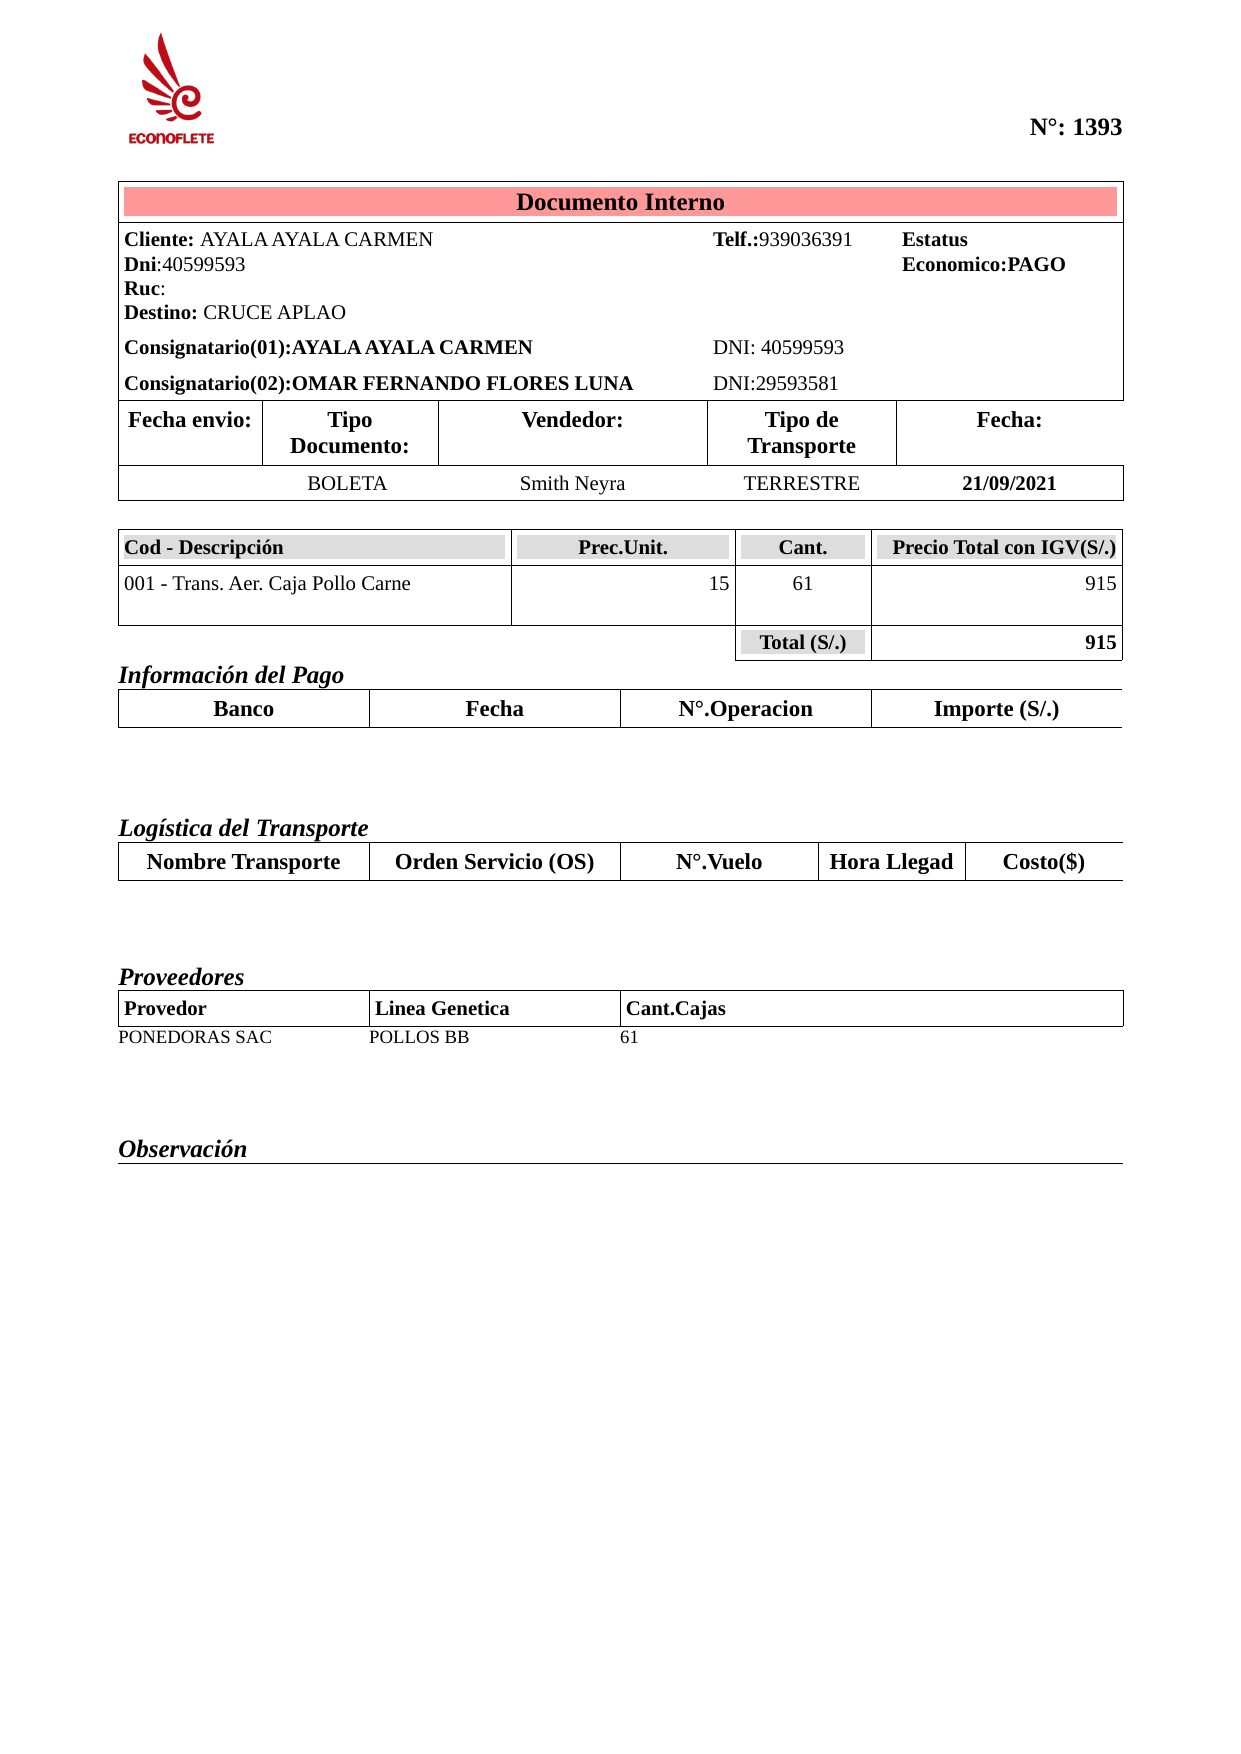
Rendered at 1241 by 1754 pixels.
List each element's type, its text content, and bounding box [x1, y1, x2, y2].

table_cell [118, 1091, 369, 1112]
table_cell Cliente: AYALA AYALA CARMEN Dni:40599593 Ruc: Destino: CRUCE APLAO [119, 223, 707, 329]
picture [118, 32, 225, 144]
table_cell [369, 785, 620, 813]
table_cell DNI: 40599593 [707, 329, 1123, 365]
table_cell [965, 933, 1123, 962]
table_cell [369, 1069, 620, 1091]
table_header Cod - Descripción [119, 530, 511, 565]
table_cell [369, 728, 620, 756]
table_header Prec.Unit. [512, 530, 735, 565]
table_header Banco [119, 690, 369, 727]
table_header Hora Llegad [819, 843, 965, 880]
table_cell Smith Neyra [438, 466, 707, 500]
table_header Cant.Cajas [621, 991, 1123, 1026]
table_header Precio Total con IGV(S/.) [872, 530, 1122, 565]
table_cell [369, 756, 620, 784]
table_header Fecha [370, 690, 620, 727]
text Observación [118, 1134, 1122, 1163]
table_cell [118, 933, 369, 962]
table_cell [818, 933, 965, 962]
table_cell [118, 1048, 369, 1069]
table_cell [620, 881, 818, 904]
table_header N°.Vuelo [621, 843, 818, 880]
table_cell [871, 756, 1122, 784]
table_cell [118, 904, 369, 933]
table_cell 001 - Trans. Aer. Caja Pollo Carne [119, 566, 511, 624]
table_cell Telf.:939036391 [707, 223, 896, 329]
table_cell [620, 1112, 1123, 1134]
table_cell 61 [736, 566, 871, 624]
table_header [118, 1164, 1123, 1187]
table_cell PONEDORAS SAC [118, 1027, 369, 1048]
table_header N°.Operacion [621, 690, 871, 727]
table_cell [118, 881, 369, 904]
table_cell Vendedor: [439, 401, 707, 465]
table_cell Fecha: [897, 401, 1123, 465]
table_cell [620, 1069, 1123, 1091]
table_cell [118, 785, 369, 813]
table_cell [620, 904, 818, 933]
table_header Costo($) [966, 843, 1123, 880]
table_cell [620, 933, 818, 962]
table_cell [369, 1091, 620, 1112]
table_cell 61 [620, 1027, 1123, 1048]
table_cell [620, 1048, 1123, 1069]
table_header Provedor [119, 991, 369, 1026]
table_cell [965, 881, 1123, 904]
table_cell [620, 728, 871, 756]
table_cell Consignatario(01):AYALA AYALA CARMEN [119, 329, 707, 365]
table_cell POLLOS BB [369, 1027, 620, 1048]
table_cell TERRESTRE [707, 466, 896, 500]
table_cell 15 [512, 566, 735, 624]
table_cell BOLETA [262, 466, 438, 500]
table_cell [620, 785, 871, 813]
table_cell 21/09/2021 [896, 466, 1123, 500]
table_cell [119, 466, 262, 500]
text Proveedores [118, 962, 1122, 990]
table_cell [818, 904, 965, 933]
table_header Linea Genetica [370, 991, 620, 1026]
table_cell [369, 1048, 620, 1069]
table_cell [369, 904, 620, 933]
table_cell [620, 756, 871, 784]
table_header Nombre Transporte [119, 843, 369, 880]
table_cell [818, 881, 965, 904]
table_cell [620, 1091, 1123, 1112]
table_cell DNI:29593581 [707, 365, 1123, 400]
table_cell Tipo de Transporte [708, 401, 896, 465]
table_header Orden Servicio (OS) [370, 843, 620, 880]
table_cell [369, 1112, 620, 1134]
table_header Documento Interno [119, 182, 1123, 222]
table_cell [511, 626, 735, 660]
table_cell [871, 728, 1122, 756]
table_cell Total (S/.) [736, 626, 871, 660]
table_cell [369, 933, 620, 962]
table_header Cant. [736, 530, 871, 565]
table_cell [369, 881, 620, 904]
table_cell [118, 1069, 369, 1091]
table_cell [871, 785, 1122, 813]
table_cell [118, 626, 511, 660]
table_cell [118, 756, 369, 784]
table_cell [965, 904, 1123, 933]
table_cell Fecha envio: [119, 401, 262, 465]
table_cell Consignatario(02):OMAR FERNANDO FLORES LUNA [119, 365, 707, 400]
table_header Importe (S/.) [872, 690, 1122, 727]
text Logística del Transporte [118, 813, 1122, 842]
table_cell [118, 1112, 369, 1134]
text Información del Pago [118, 660, 1122, 689]
table_cell 915 [872, 566, 1122, 624]
table_cell 915 [872, 626, 1122, 660]
table_cell [118, 728, 369, 756]
table_cell Estatus Economico:PAGO [896, 223, 1123, 329]
table_cell Tipo Documento: [263, 401, 438, 465]
